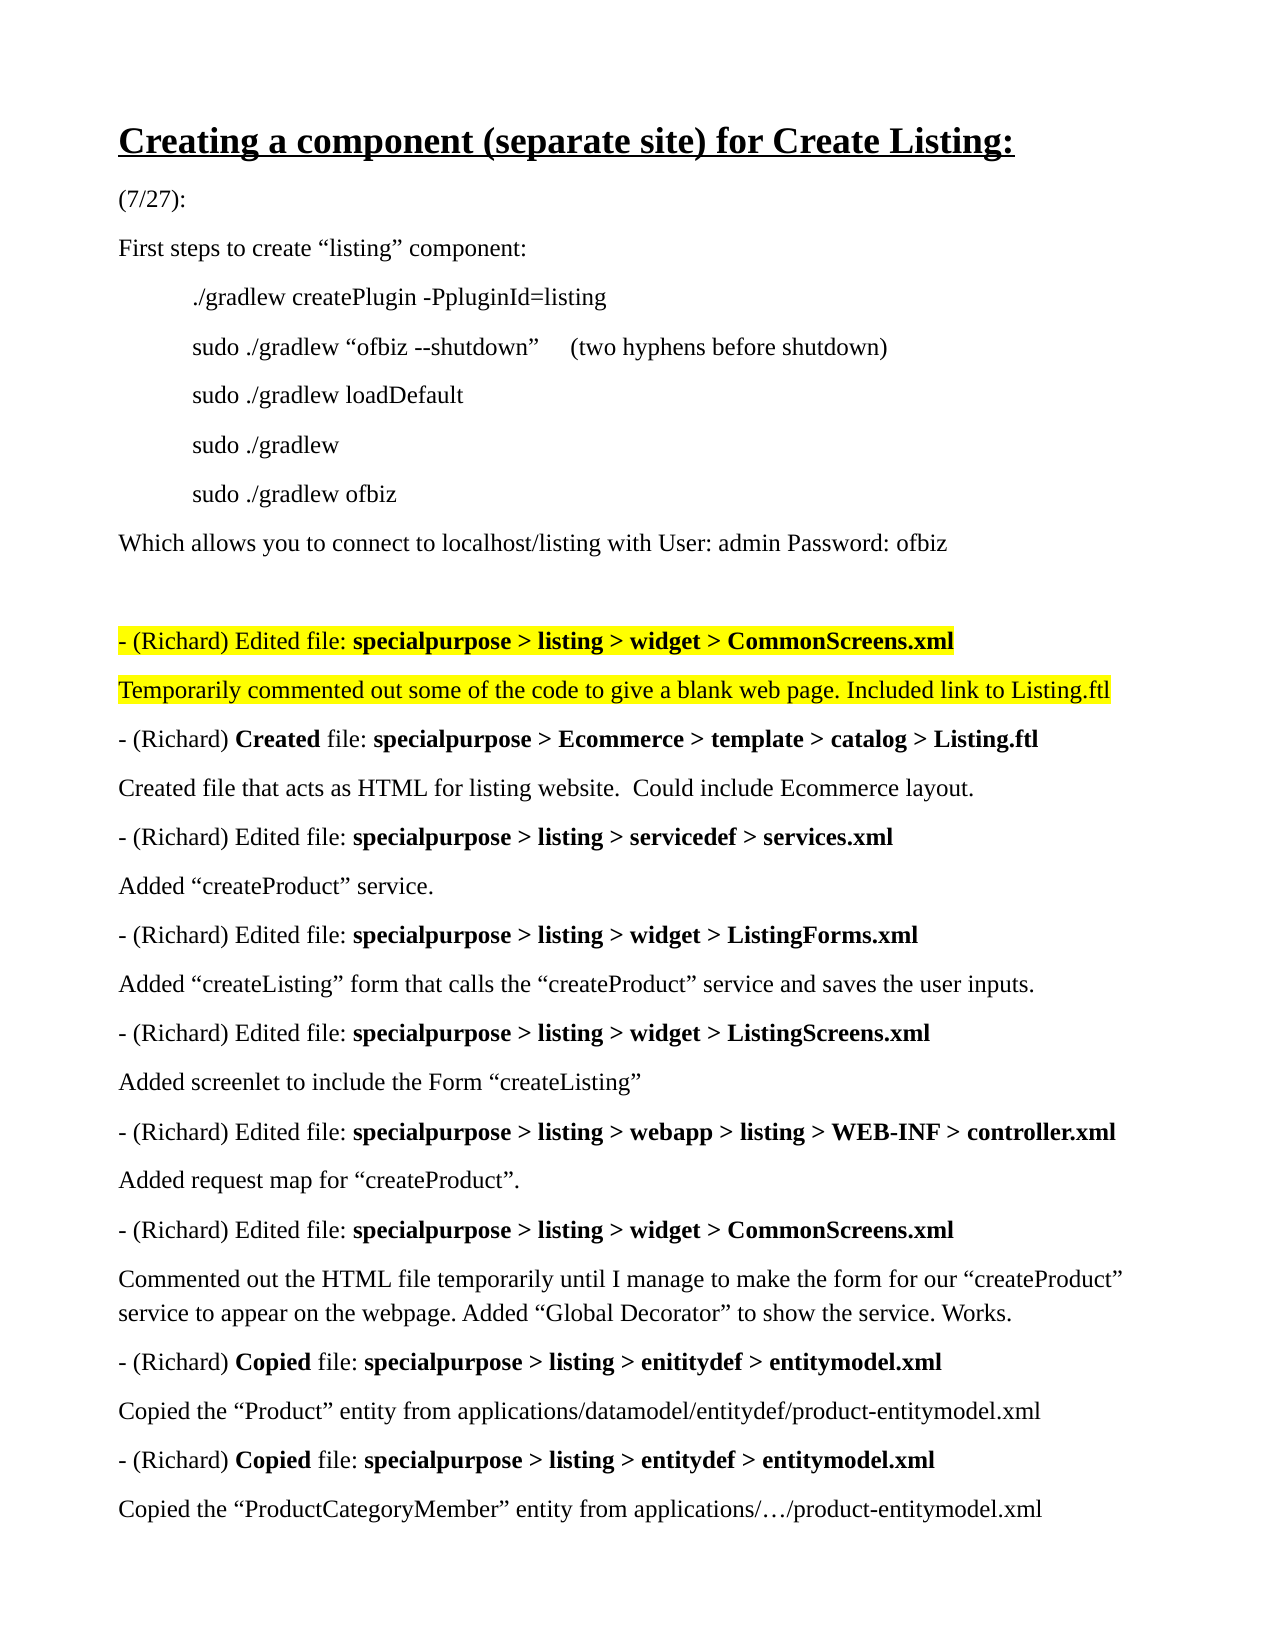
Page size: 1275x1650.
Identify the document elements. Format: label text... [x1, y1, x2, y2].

text - (Richard) Copied file: specialpurpose > listing > entitydef > entitymodel.xml [118, 1445, 1157, 1474]
text Added request map for “createProduct”. [118, 1166, 1157, 1194]
text Commented out the HTML file temporarily until I manage to make the form for our “createProduct” service to appear on the webpage. Added “Global Decorator” to show the service. Works. [118, 1264, 1157, 1327]
text - (Richard) Edited file: specialpurpose > listing > webapp > listing > WEB-INF > controller.xml [118, 1117, 1157, 1145]
text sudo ./gradlew “ofbiz --shutdown” (two hyphens before shutdown) [118, 332, 1157, 360]
text - (Richard) Edited file: specialpurpose > listing > widget > ListingForms.xml [118, 920, 1157, 949]
text (7/27): [118, 184, 1157, 213]
text Added screenlet to include the Form “createListing” [118, 1067, 1157, 1096]
text Added “createProduct” service. [118, 871, 1157, 900]
text - (Richard) Edited file: specialpurpose > listing > widget > CommonScreens.xml [118, 626, 1157, 655]
text sudo ./gradlew [118, 430, 1157, 458]
text Which allows you to connect to localhost/listing with User: admin Password: ofbiz [118, 528, 1157, 557]
text Creating a component (separate site) for Create Listing: [118, 118, 1157, 161]
text - (Richard) Copied file: specialpurpose > listing > enititydef > entitymodel.xml [118, 1347, 1157, 1376]
text sudo ./gradlew ofbiz [118, 479, 1157, 507]
text - (Richard) Edited file: specialpurpose > listing > servicedef > services.xml [118, 822, 1157, 851]
text Copied the “ProductCategoryMember” entity from applications/…/product-entitymodel.xml [118, 1494, 1157, 1523]
text sudo ./gradlew loadDefault [118, 381, 1157, 409]
text Copied the “Product” entity from applications/datamodel/entitydef/product-entitymodel.xml [118, 1396, 1157, 1425]
text Temporarily commented out some of the code to give a blank web page. Included link to Listing.ftl [118, 675, 1157, 704]
text Added “createListing” form that calls the “createProduct” service and saves the user inputs. [118, 969, 1157, 998]
text - (Richard) Edited file: specialpurpose > listing > widget > ListingScreens.xml [118, 1018, 1157, 1047]
text - (Richard) Created file: specialpurpose > Ecommerce > template > catalog > Listing.ftl [118, 724, 1157, 753]
text First steps to create “listing” component: [118, 233, 1157, 262]
text ./gradlew createPlugin -PpluginId=listing [118, 282, 1157, 311]
text - (Richard) Edited file: specialpurpose > listing > widget > CommonScreens.xml [118, 1215, 1157, 1243]
text Created file that acts as HTML for listing website. Could include Ecommerce layout. [118, 773, 1157, 802]
